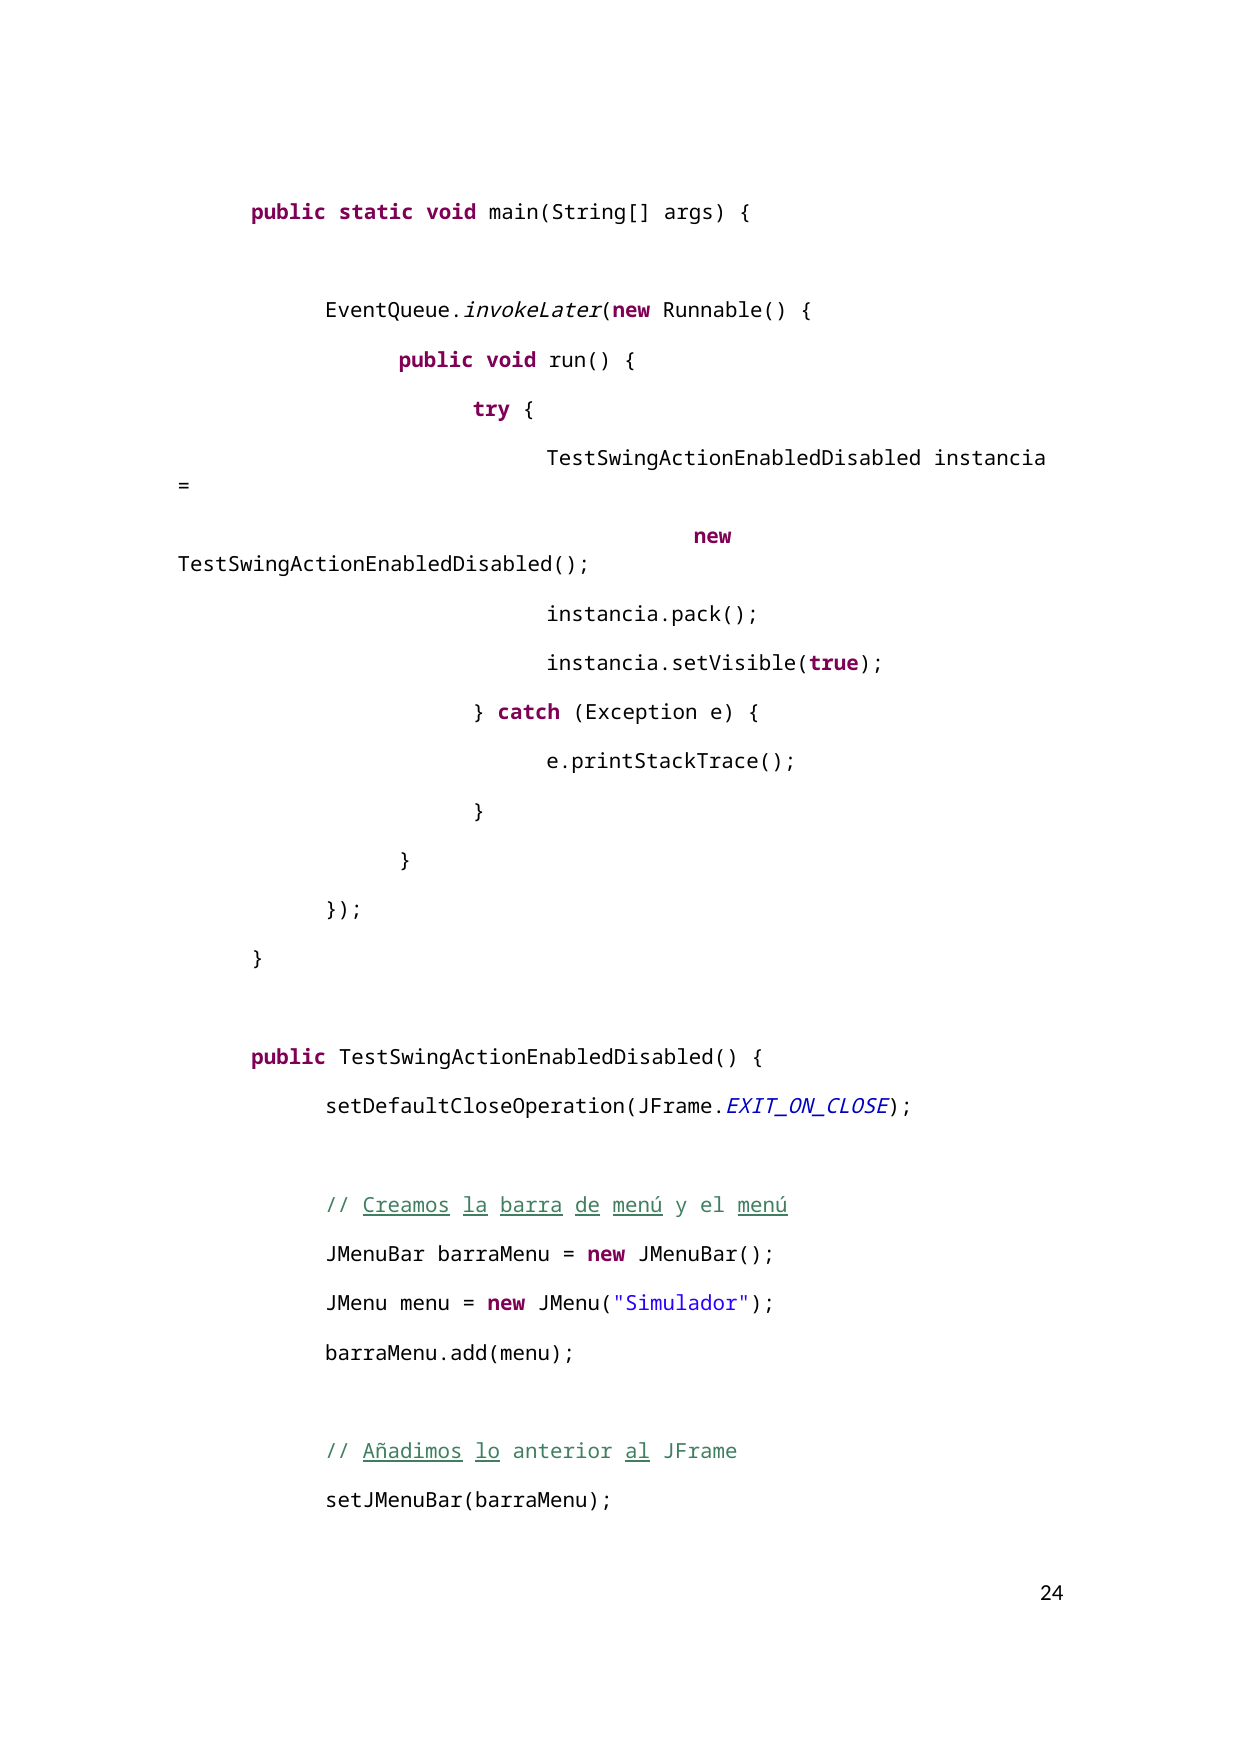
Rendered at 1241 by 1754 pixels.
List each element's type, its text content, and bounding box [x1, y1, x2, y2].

text new TestSwingActionEnabledDisabled(); [177, 521, 1063, 578]
text }); [177, 894, 1063, 923]
text try { [177, 394, 1063, 422]
text // Creamos la barra de menú y el menú [177, 1190, 1063, 1218]
text setDefaultCloseOperation(JFrame.EXIT_ON_CLOSE); [177, 1091, 1063, 1120]
text public static void main(String[] args) { [177, 197, 1063, 225]
text TestSwingActionEnabledDisabled instancia = [177, 443, 1063, 500]
text EventQueue.invokeLater(new Runnable() { [177, 295, 1063, 324]
text } catch (Exception e) { [177, 697, 1063, 726]
text } [177, 943, 1063, 972]
text barraMenu.add(menu); [177, 1338, 1063, 1366]
text JMenuBar barraMenu = new JMenuBar(); [177, 1239, 1063, 1268]
text setJMenuBar(barraMenu); [177, 1486, 1063, 1514]
text JMenu menu = new JMenu("Simulador"); [177, 1288, 1063, 1317]
text instancia.pack(); [177, 599, 1063, 627]
text instancia.setVisible(true); [177, 648, 1063, 676]
text public TestSwingActionEnabledDisabled() { [177, 1042, 1063, 1071]
text } [177, 845, 1063, 873]
text // Añadimos lo anterior al JFrame [177, 1436, 1063, 1465]
text } [177, 796, 1063, 824]
text public void run() { [177, 345, 1063, 373]
text e.printStackTrace(); [177, 746, 1063, 775]
